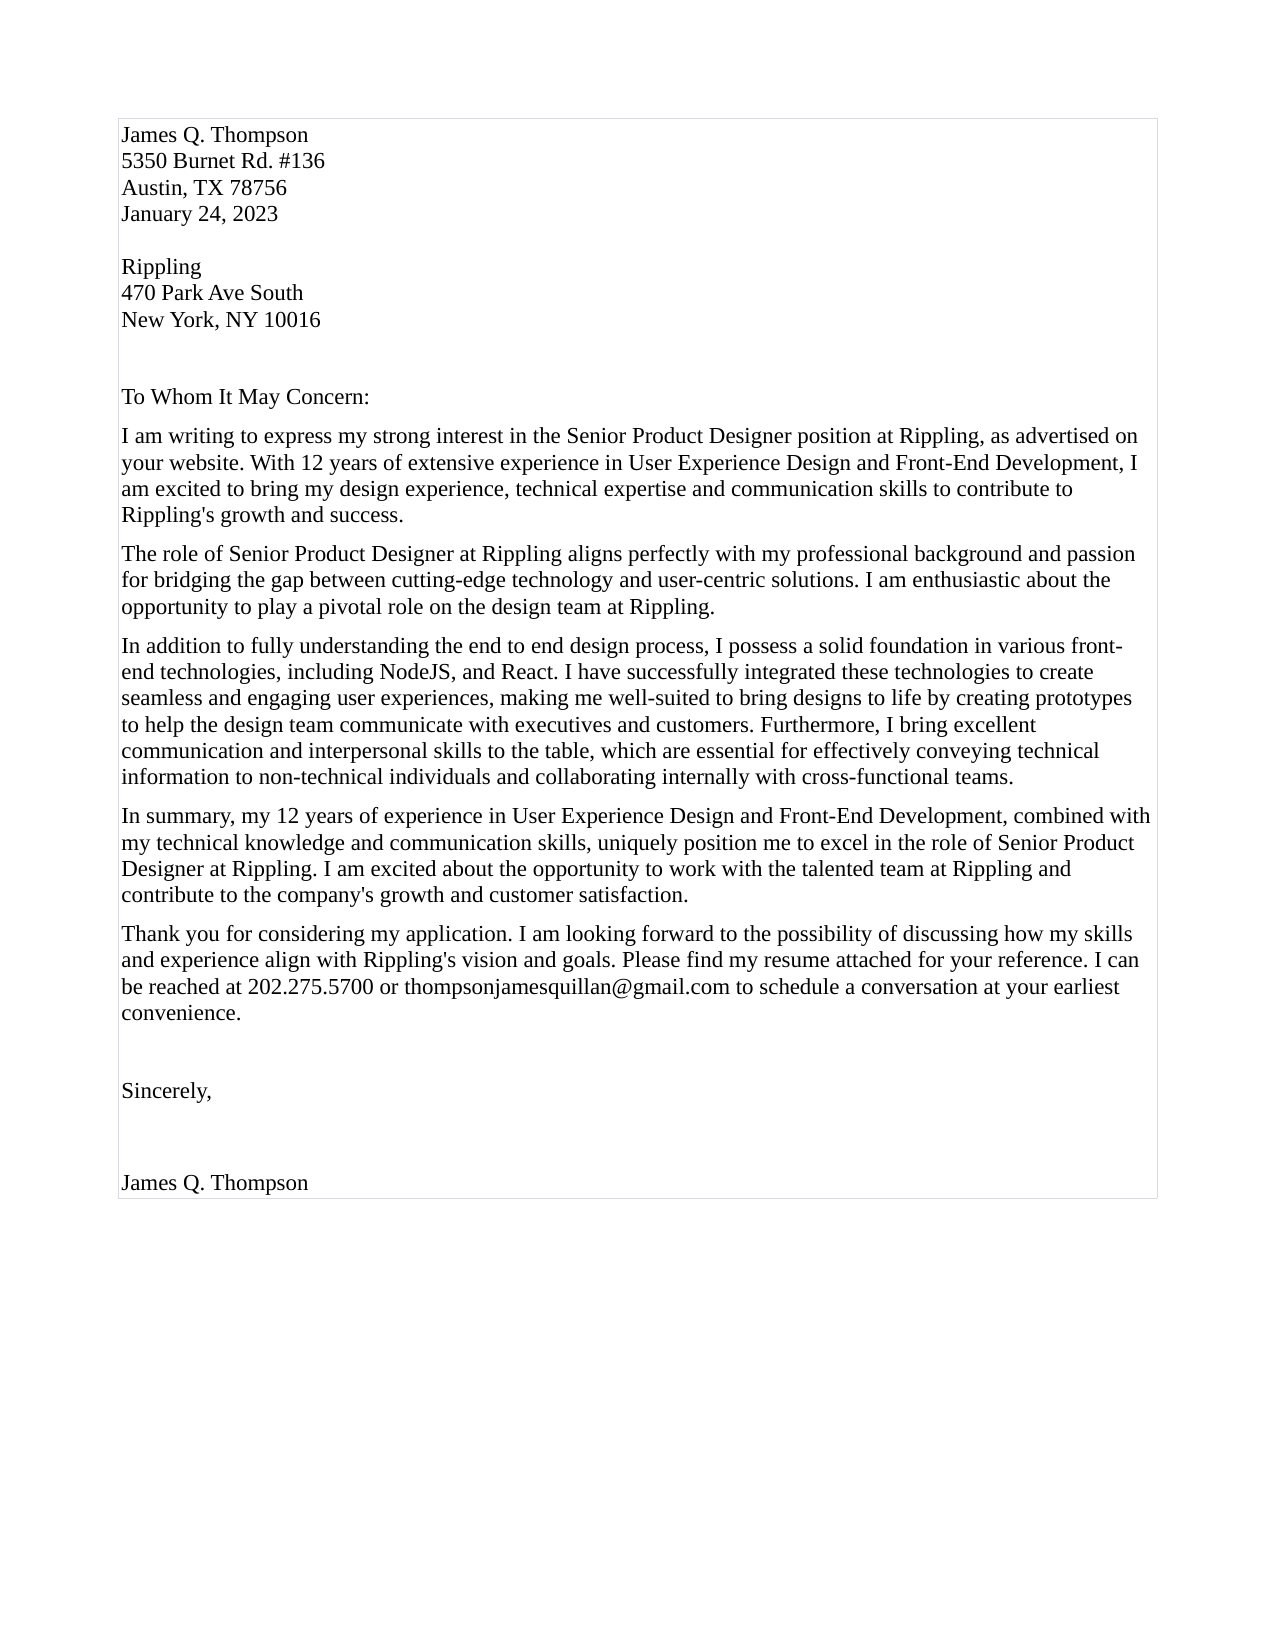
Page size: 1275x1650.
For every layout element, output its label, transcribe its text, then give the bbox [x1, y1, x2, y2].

text In addition to fully understanding the end to end design process, I possess a solid foundation in various front-end technologies, including NodeJS, and React. I have successfully integrated these technologies to create seamless and engaging user experiences, making me well-suited to bring designs to life by creating prototypes to help the design team communicate with executives and customers. Furthermore, I bring excellent communication and interpersonal skills to the table, which are essential for effectively conveying technical information to non-technical individuals and collaborating internally with cross-functional teams. [119, 629, 1157, 790]
text James Q. Thompson [119, 1166, 1157, 1198]
text In summary, my 12 years of experience in User Experience Design and Front-End Development, combined with my technical knowledge and communication skills, uniquely position me to excel in the role of Senior Product Designer at Rippling. I am excited about the opportunity to work with the talented team at Rippling and contribute to the company's growth and customer satisfaction. [119, 799, 1157, 908]
text James Q. Thompson 5350 Burnet Rd. #136 Austin, TX 78756 January 24, 2023 Rippling 470 Park Ave South New York, NY 10016 [119, 119, 1157, 332]
text I am writing to express my strong interest in the Senior Product Designer position at Rippling, as advertised on your website. With 12 years of extensive experience in User Experience Design and Front-End Development, I am excited to bring my design experience, technical expertise and communication skills to contribute to Rippling's growth and success. [119, 419, 1157, 528]
text To Whom It May Concern: [119, 380, 1157, 410]
text Thank you for considering my application. I am looking forward to the possibility of discussing how my skills and experience align with Rippling's vision and goals. Please find my resume attached for your reference. I can be reached at 202.275.5700 or thompsonjamesquillan@gmail.com to schedule a conversation at your earliest convenience. [119, 917, 1157, 1026]
text Sincerely, [119, 1074, 1157, 1156]
text The role of Senior Product Designer at Rippling aligns perfectly with my professional background and passion for bridging the gap between cutting-edge technology and user-centric solutions. I am enthusiastic about the opportunity to play a pivotal role on the design team at Rippling. [119, 537, 1157, 619]
